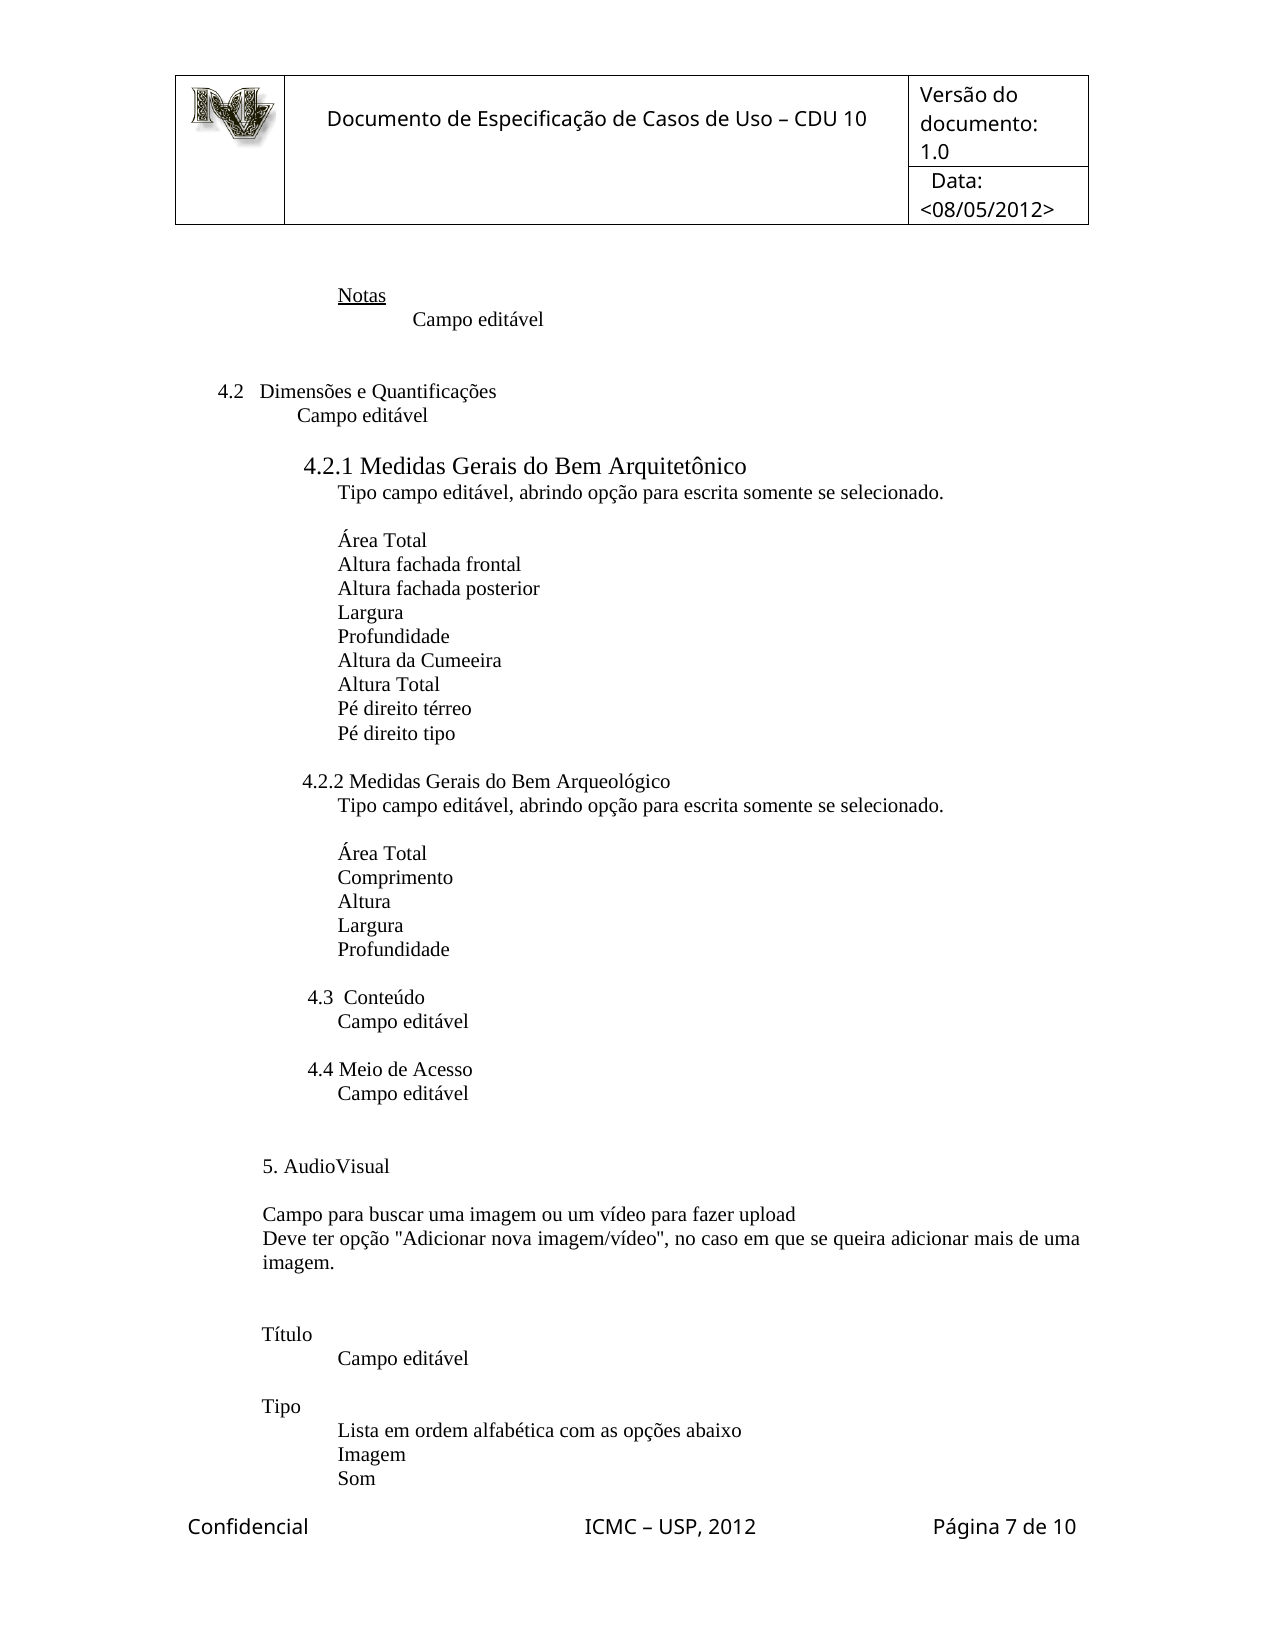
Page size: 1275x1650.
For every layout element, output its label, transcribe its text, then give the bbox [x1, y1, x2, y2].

picture [186, 76, 277, 151]
text Largura [192, 913, 1087, 937]
text Deve ter opção ''Adicionar nova imagem/vídeo'', no caso em que se queira adicionar mais de uma imagem. [192, 1226, 1087, 1274]
text Lista em ordem alfabética com as opções abaixo [192, 1418, 1087, 1442]
text Comprimento [192, 865, 1087, 889]
text Pé direito térreo [192, 696, 1087, 720]
text Som [192, 1466, 1087, 1490]
text Tipo [192, 1394, 1087, 1418]
text Campo para buscar uma imagem ou um vídeo para fazer upload [192, 1202, 1087, 1226]
text Altura Total [192, 672, 1087, 696]
text Notas [192, 283, 1087, 307]
text Largura [192, 600, 1087, 624]
text 5. AudioVisual [192, 1153, 1087, 1178]
text Campo editável [192, 307, 1087, 331]
text Campo editável [192, 403, 1087, 427]
text 4.2.2 Medidas Gerais do Bem Arqueológico [192, 768, 1087, 793]
text Pé direito tipo [192, 720, 1087, 744]
text Profundidade [192, 624, 1087, 648]
text Área Total [192, 528, 1087, 552]
text Altura fachada frontal [192, 552, 1087, 576]
text 4.3 Conteúdo [192, 985, 1087, 1009]
text Campo editável [192, 1081, 1087, 1105]
text Campo editável [192, 1009, 1087, 1033]
text Tipo campo editável, abrindo opção para escrita somente se selecionado. [192, 793, 1087, 817]
text Altura [192, 889, 1087, 913]
list 4.2.1 Medidas Gerais do Bem Arquitetônico [192, 451, 1087, 480]
text Altura fachada posterior [192, 576, 1087, 600]
text Título [192, 1322, 1087, 1346]
list Tipo campo editável, abrindo opção para escrita somente se selecionado. [192, 480, 1087, 504]
text 4.4 Meio de Acesso [192, 1057, 1087, 1081]
text Profundidade [192, 937, 1087, 961]
text Imagem [192, 1442, 1087, 1466]
text Área Total [192, 841, 1087, 865]
text Campo editável [192, 1346, 1087, 1370]
text 4.2 Dimensões e Quantificações [192, 379, 1087, 403]
text Altura da Cumeeira [192, 648, 1087, 672]
